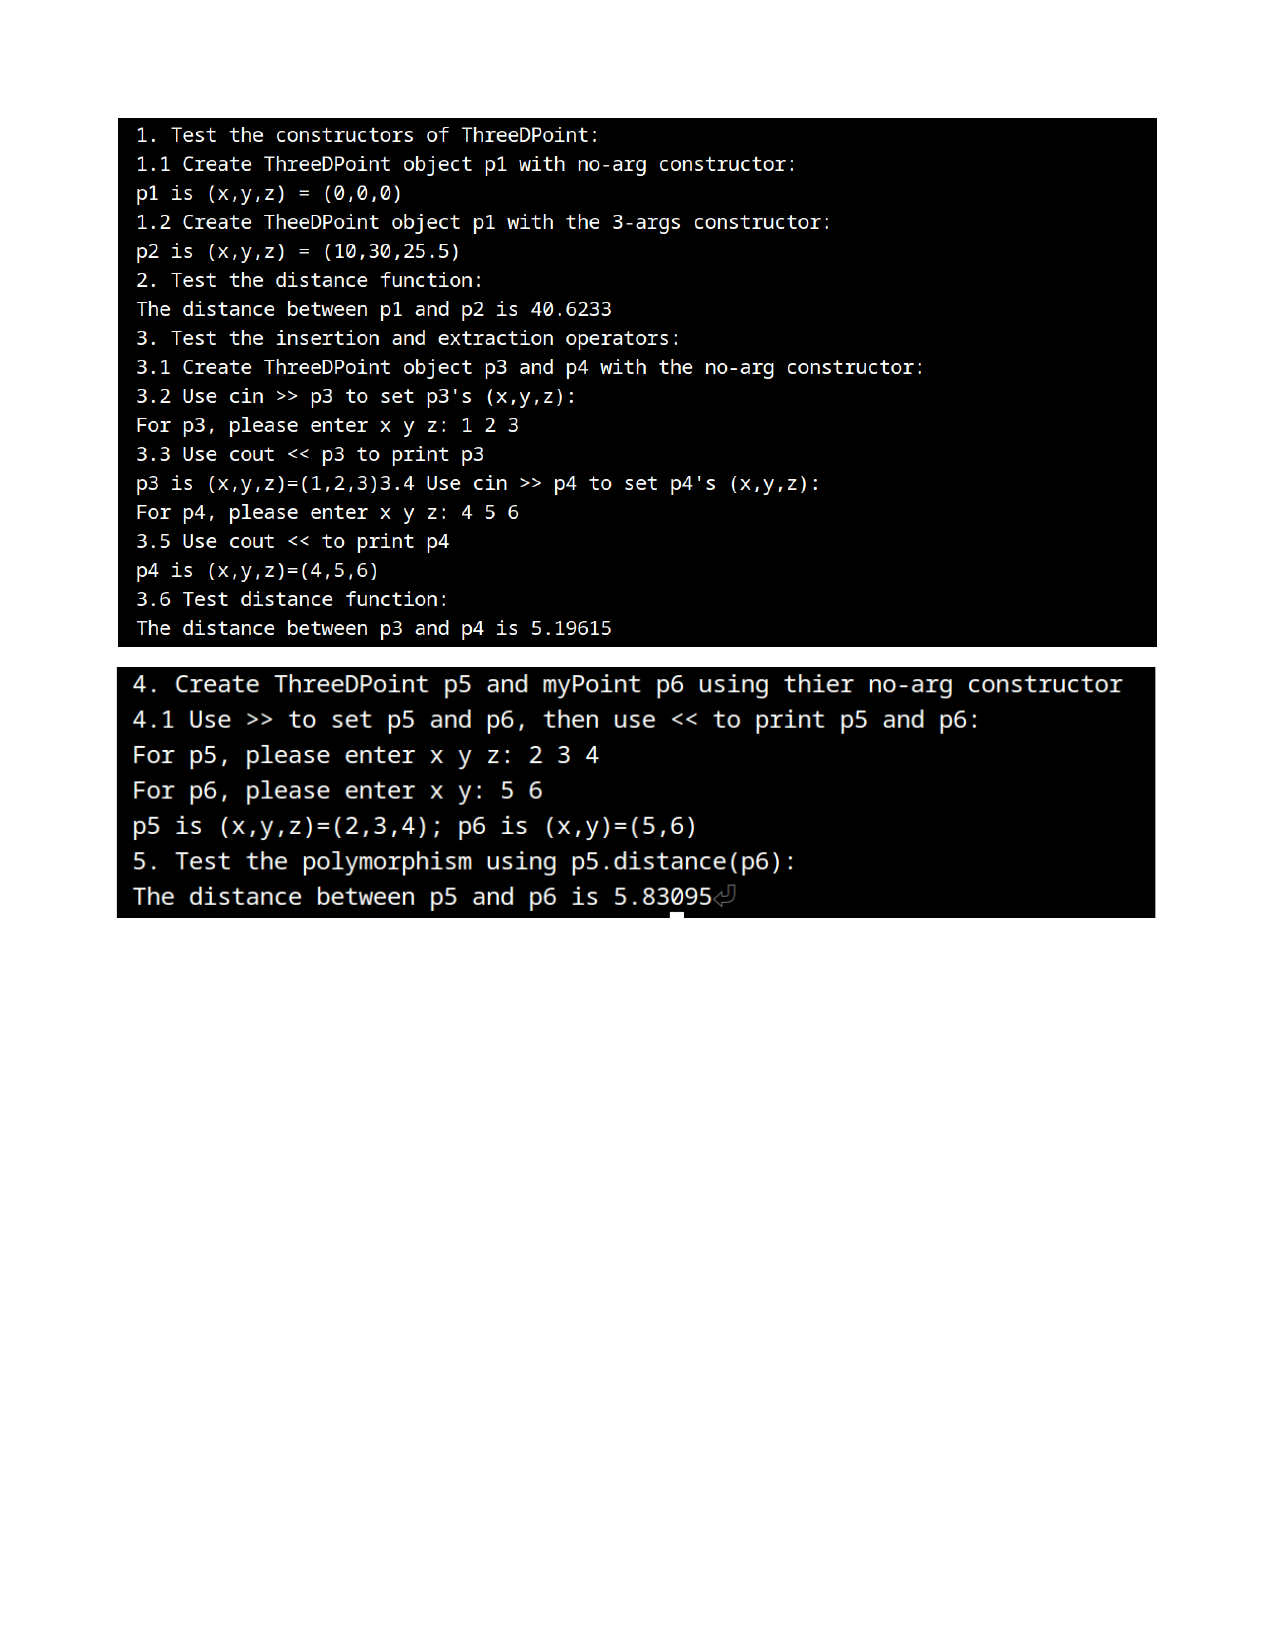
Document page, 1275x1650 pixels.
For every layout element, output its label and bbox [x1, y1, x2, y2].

picture [118, 118, 1157, 647]
picture [116, 667, 1156, 918]
